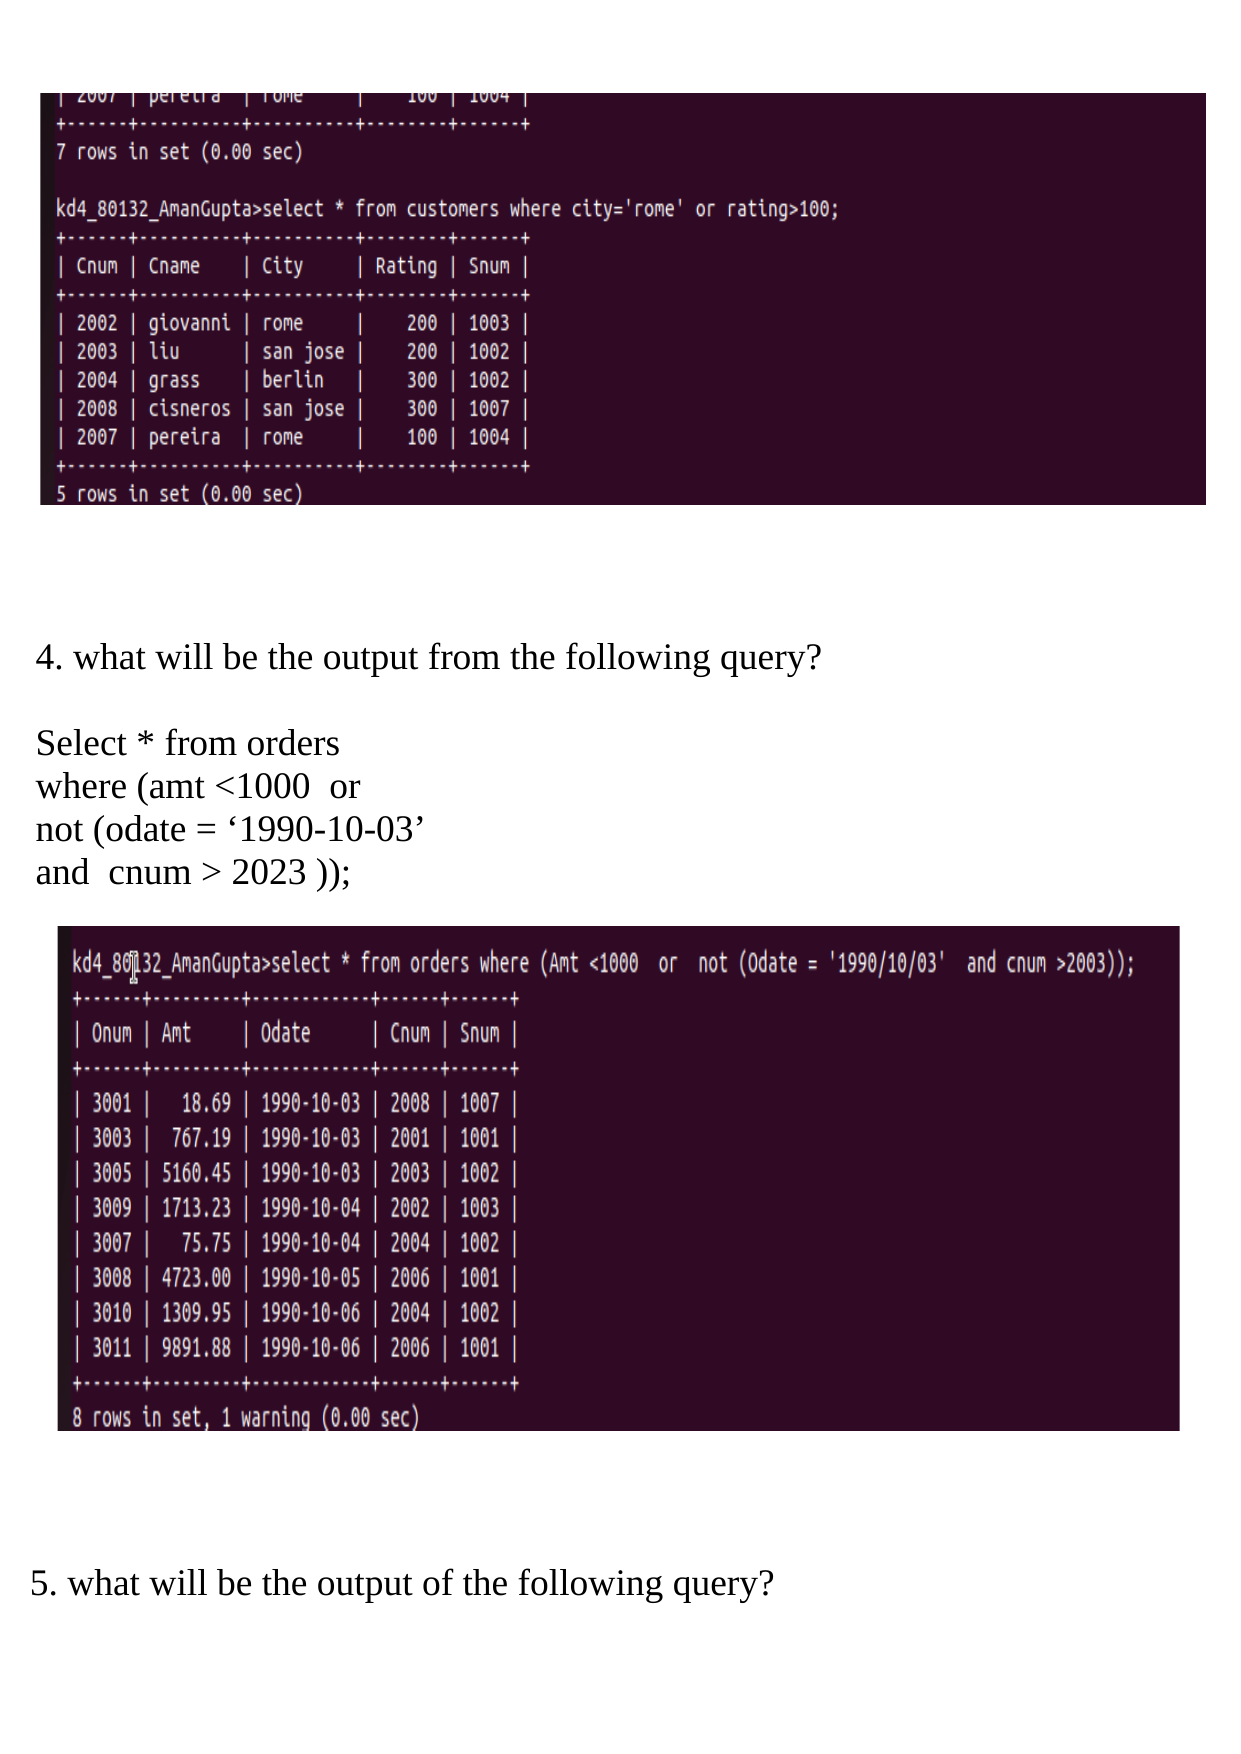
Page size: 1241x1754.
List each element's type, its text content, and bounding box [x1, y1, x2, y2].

picture [40, 93, 1206, 505]
text and cnum > 2023 )); [35, 850, 1122, 893]
text 4. what will be the output from the following query? [35, 634, 1122, 677]
text where (amt <1000 or [35, 763, 1122, 807]
text not (odate = ‘1990-10-03’ [35, 807, 1122, 850]
text 5. what will be the output of the following query? [29, 1560, 1122, 1603]
picture [57, 926, 1180, 1431]
text Select * from orders [35, 720, 1122, 763]
